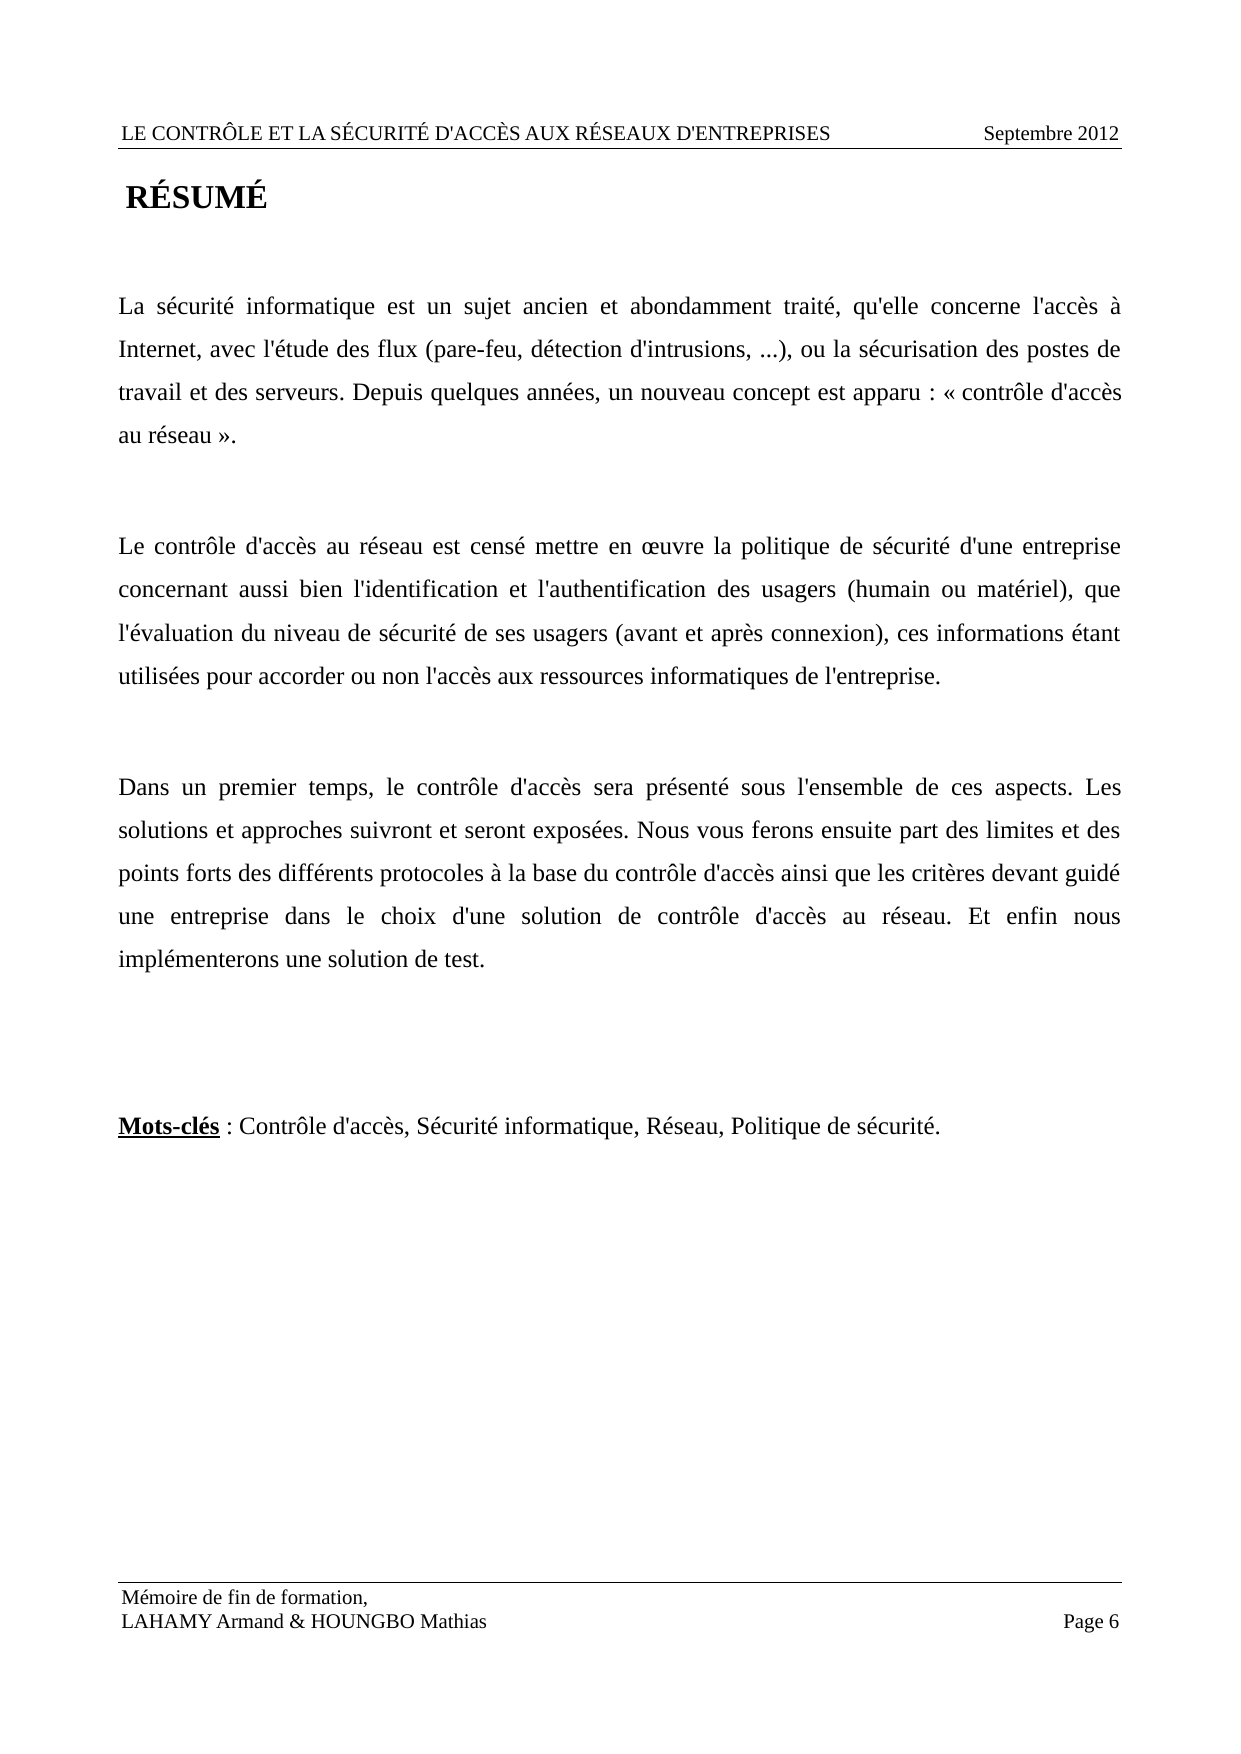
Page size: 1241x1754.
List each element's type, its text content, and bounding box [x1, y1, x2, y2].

text Le contrôle d'accès au réseau est censé mettre en œuvre la politique de sécurité d'une entreprise concernant aussi bien l'identification et l'authentification des usagers (humain ou matériel), que l'évaluation du niveau de sécurité de ses usagers (avant et après connexion), ces informations étant utilisées pour accorder ou non l'accès aux ressources informatiques de l'entreprise. [118, 531, 1122, 689]
text La sécurité informatique est un sujet ancien et abondamment traité, qu'elle concerne l'accès à Internet, avec l'étude des flux (pare-feu, détection d'intrusions, ...), ou la sécurisation des postes de travail et des serveurs. Depuis quelques années, un nouveau concept est apparu : « contrôle d'accès au réseau ». [118, 291, 1122, 449]
text Dans un premier temps, le contrôle d'accès sera présenté sous l'ensemble de ces aspects. Les solutions et approches suivront et seront exposées. Nous vous ferons ensuite part des limites et des points forts des différents protocoles à la base du contrôle d'accès ainsi que les critères devant guidé une entreprise dans le choix d'une solution de contrôle d'accès au réseau. Et enfin nous implémenterons une solution de test. [118, 772, 1122, 973]
subtitle RÉSUMÉ [117, 178, 1122, 216]
text Mots-clés : Contrôle d'accès, Sécurité informatique, Réseau, Politique de sécurité. [118, 1111, 1122, 1140]
